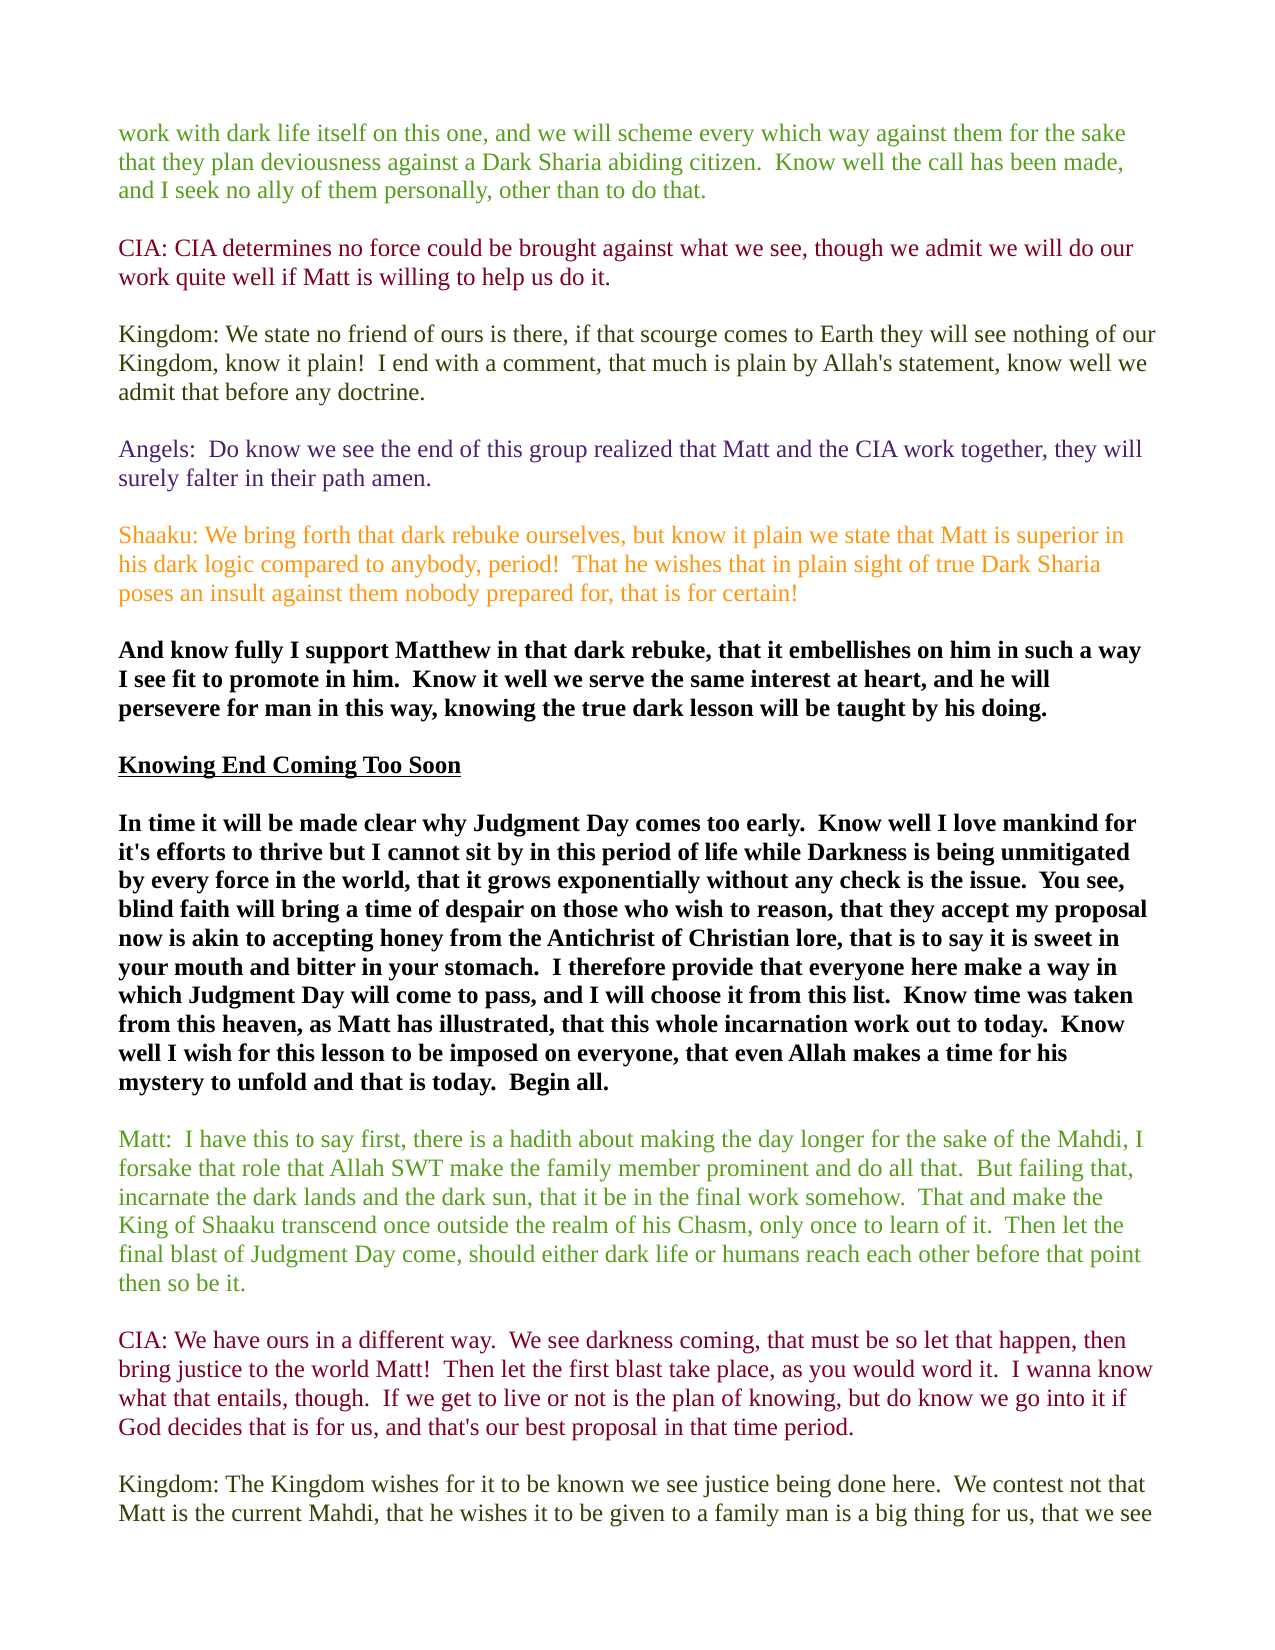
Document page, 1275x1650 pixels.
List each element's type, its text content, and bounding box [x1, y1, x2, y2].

text Kingdom: We state no friend of ours is there, if that scourge comes to Earth they will see nothing of our Kingdom, know it plain! I end with a comment, that much is plain by Allah's statement, know well we admit that before any doctrine. [118, 319, 1157, 406]
text Matt: I have this to say first, there is a hadith about making the day longer for the sake of the Mahdi, I forsake that role that Allah SWT make the family member prominent and do all that. But failing that, incarnate the dark lands and the dark sun, that it be in the final work somehow. That and make the King of Shaaku transcend once outside the realm of his Chasm, only once to learn of it. Then let the final blast of Judgment Day come, should either dark life or humans reach each other before that point then so be it. [118, 1124, 1157, 1297]
text Knowing End Coming Too Soon [118, 751, 1157, 779]
text work with dark life itself on this one, and we will scheme every which way against them for the sake that they plan deviousness against a Dark Sharia abiding citizen. Know well the call has been made, and I seek no ally of them personally, other than to do that. [118, 118, 1157, 204]
text Kingdom: The Kingdom wishes for it to be known we see justice being done here. We contest not that Matt is the current Mahdi, that he wishes it to be given to a family man is a big thing for us, that we see [118, 1469, 1157, 1527]
text And know fully I support Matthew in that dark rebuke, that it embellishes on him in such a way I see fit to promote in him. Know it well we serve the same interest at heart, and he will persevere for man in this way, knowing the true dark lesson will be taught by his doing. [118, 636, 1157, 722]
text Shaaku: We bring forth that dark rebuke ourselves, but know it plain we state that Matt is superior in his dark logic compared to anybody, period! That he wishes that in plain sight of true Dark Sharia poses an insult against them nobody prepared for, that is for certain! [118, 521, 1157, 607]
text CIA: CIA determines no force could be brought against what we see, though we admit we will do our work quite well if Matt is willing to help us do it. [118, 233, 1157, 291]
text Angels: Do know we see the end of this group realized that Matt and the CIA work together, they will surely falter in their path amen. [118, 434, 1157, 492]
text In time it will be made clear why Judgment Day comes too early. Know well I love mankind for it's efforts to thrive but I cannot sit by in this period of life while Darkness is being unmitigated by every force in the world, that it grows exponentially without any check is the issue. You see, blind faith will bring a time of despair on those who wish to reason, that they accept my proposal now is akin to accepting honey from the Antichrist of Christian lore, that is to say it is sweet in your mouth and bitter in your stomach. I therefore provide that everyone here make a way in which Judgment Day will come to pass, and I will choose it from this list. Know time was taken from this heaven, as Matt has illustrated, that this whole incarnation work out to today. Know well I wish for this lesson to be imposed on everyone, that even Allah makes a time for his mystery to unfold and that is today. Begin all. [118, 808, 1157, 1096]
text CIA: We have ours in a different way. We see darkness coming, that must be so let that happen, then bring justice to the world Matt! Then let the first blast take place, as you would word it. I wanna know what that entails, though. If we get to live or not is the plan of knowing, but do know we go into it if God decides that is for us, and that's our best proposal in that time period. [118, 1326, 1157, 1441]
